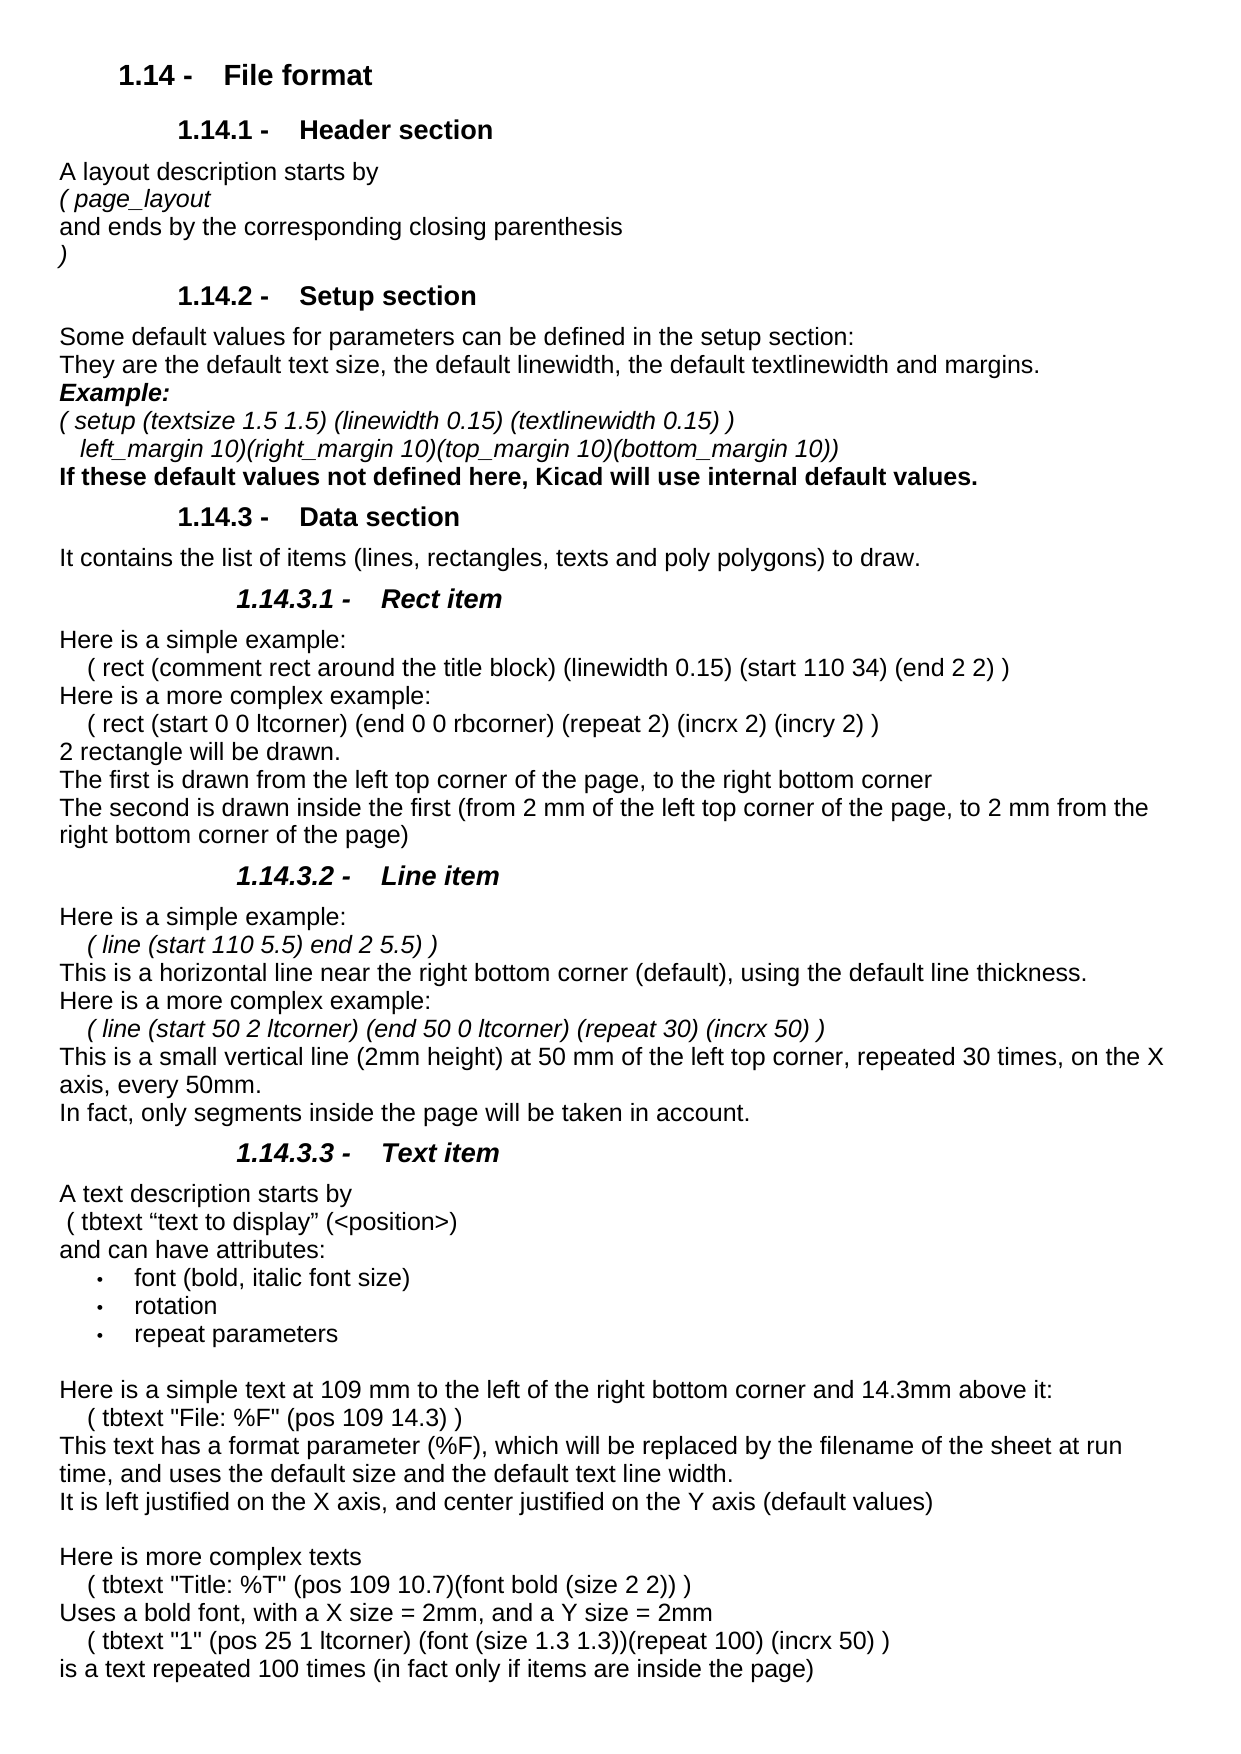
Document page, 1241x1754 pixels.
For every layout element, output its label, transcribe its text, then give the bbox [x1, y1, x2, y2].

text ( page_layout [59, 185, 1181, 213]
text In fact, only segments inside the page will be taken in account. [59, 1098, 1181, 1126]
text The first is drawn from the left top corner of the page, to the right bottom corner [59, 766, 1181, 793]
subtitle File format [118, 59, 1181, 92]
text ( rect (start 0 0 ltcorner) (end 0 0 rbcorner) (repeat 2) (incrx 2) (incry 2) ) [59, 710, 1181, 738]
text The second is drawn inside the first (from 2 mm of the left top corner of the page, to 2 mm from the right bottom corner of the page) [59, 793, 1181, 849]
text Here is a simple example: [59, 626, 1181, 654]
list font (bold, italic font size) [97, 1264, 1181, 1292]
text ( line (start 50 2 ltcorner) (end 50 0 ltcorner) (repeat 30) (incrx 50) ) [59, 1015, 1181, 1043]
subtitle Line item [236, 861, 1181, 891]
text Here is a simple example: [59, 903, 1181, 931]
text ) [59, 241, 1181, 269]
text This text has a format parameter (%F), which will be replaced by the filename of the sheet at run time, and uses the default size and the default text line width. [59, 1432, 1181, 1487]
text Here is a more complex example: [59, 987, 1181, 1015]
subtitle Text item [236, 1138, 1181, 1168]
text ( setup (textsize 1.5 1.5) (linewidth 0.15) (textlinewidth 0.15) ) [59, 407, 1181, 434]
text If these default values not defined here, Kicad will use internal default values. [59, 462, 1181, 490]
text Here is a more complex example: [59, 682, 1181, 710]
text Here is a simple text at 109 mm to the left of the right bottom corner and 14.3mm above it: [59, 1376, 1181, 1404]
text and can have attributes: [59, 1236, 1181, 1264]
text ( tbtext “text to display” (<position>) [59, 1208, 1181, 1236]
text It contains the list of items (lines, rectangles, texts and poly polygons) to draw. [59, 544, 1181, 572]
text left_margin 10)(right_margin 10)(top_margin 10)(bottom_margin 10)) [59, 434, 1181, 462]
subtitle Header section [177, 115, 1181, 146]
text A text description starts by [59, 1180, 1181, 1208]
text ( tbtext "1" (pos 25 1 ltcorner) (font (size 1.3 1.3))(repeat 100) (incrx 50) ) [59, 1627, 1181, 1655]
list rotation [97, 1292, 1181, 1320]
text is a text repeated 100 times (in fact only if items are inside the page) [59, 1655, 1181, 1683]
text ( tbtext "File: %F" (pos 109 14.3) ) [59, 1404, 1181, 1432]
text This is a horizontal line near the right bottom corner (default), using the default line thickness. [59, 959, 1181, 987]
text This is a small vertical line (2mm height) at 50 mm of the left top corner, repeated 30 times, on the X axis, every 50mm. [59, 1043, 1181, 1098]
subtitle Data section [177, 502, 1181, 532]
text Here is more complex texts [59, 1543, 1181, 1571]
text ( rect (comment rect around the title block) (linewidth 0.15) (start 110 34) (end 2 2) ) [59, 654, 1181, 682]
text 2 rectangle will be drawn. [59, 738, 1181, 766]
text A layout description starts by [59, 157, 1181, 185]
text Some default values for parameters can be defined in the setup section: [59, 323, 1181, 351]
text ( line (start 110 5.5) end 2 5.5) ) [59, 931, 1181, 959]
text Example: [59, 379, 1181, 407]
text They are the default text size, the default linewidth, the default textlinewidth and margins. [59, 351, 1181, 379]
list repeat parameters [97, 1320, 1181, 1348]
subtitle Setup section [177, 281, 1181, 311]
text and ends by the corresponding closing parenthesis [59, 213, 1181, 241]
text It is left justified on the X axis, and center justified on the Y axis (default values) [59, 1487, 1181, 1515]
text Uses a bold font, with a X size = 2mm, and a Y size = 2mm [59, 1599, 1181, 1627]
subtitle Rect item [236, 584, 1181, 614]
text ( tbtext "Title: %T" (pos 109 10.7)(font bold (size 2 2)) ) [59, 1571, 1181, 1599]
